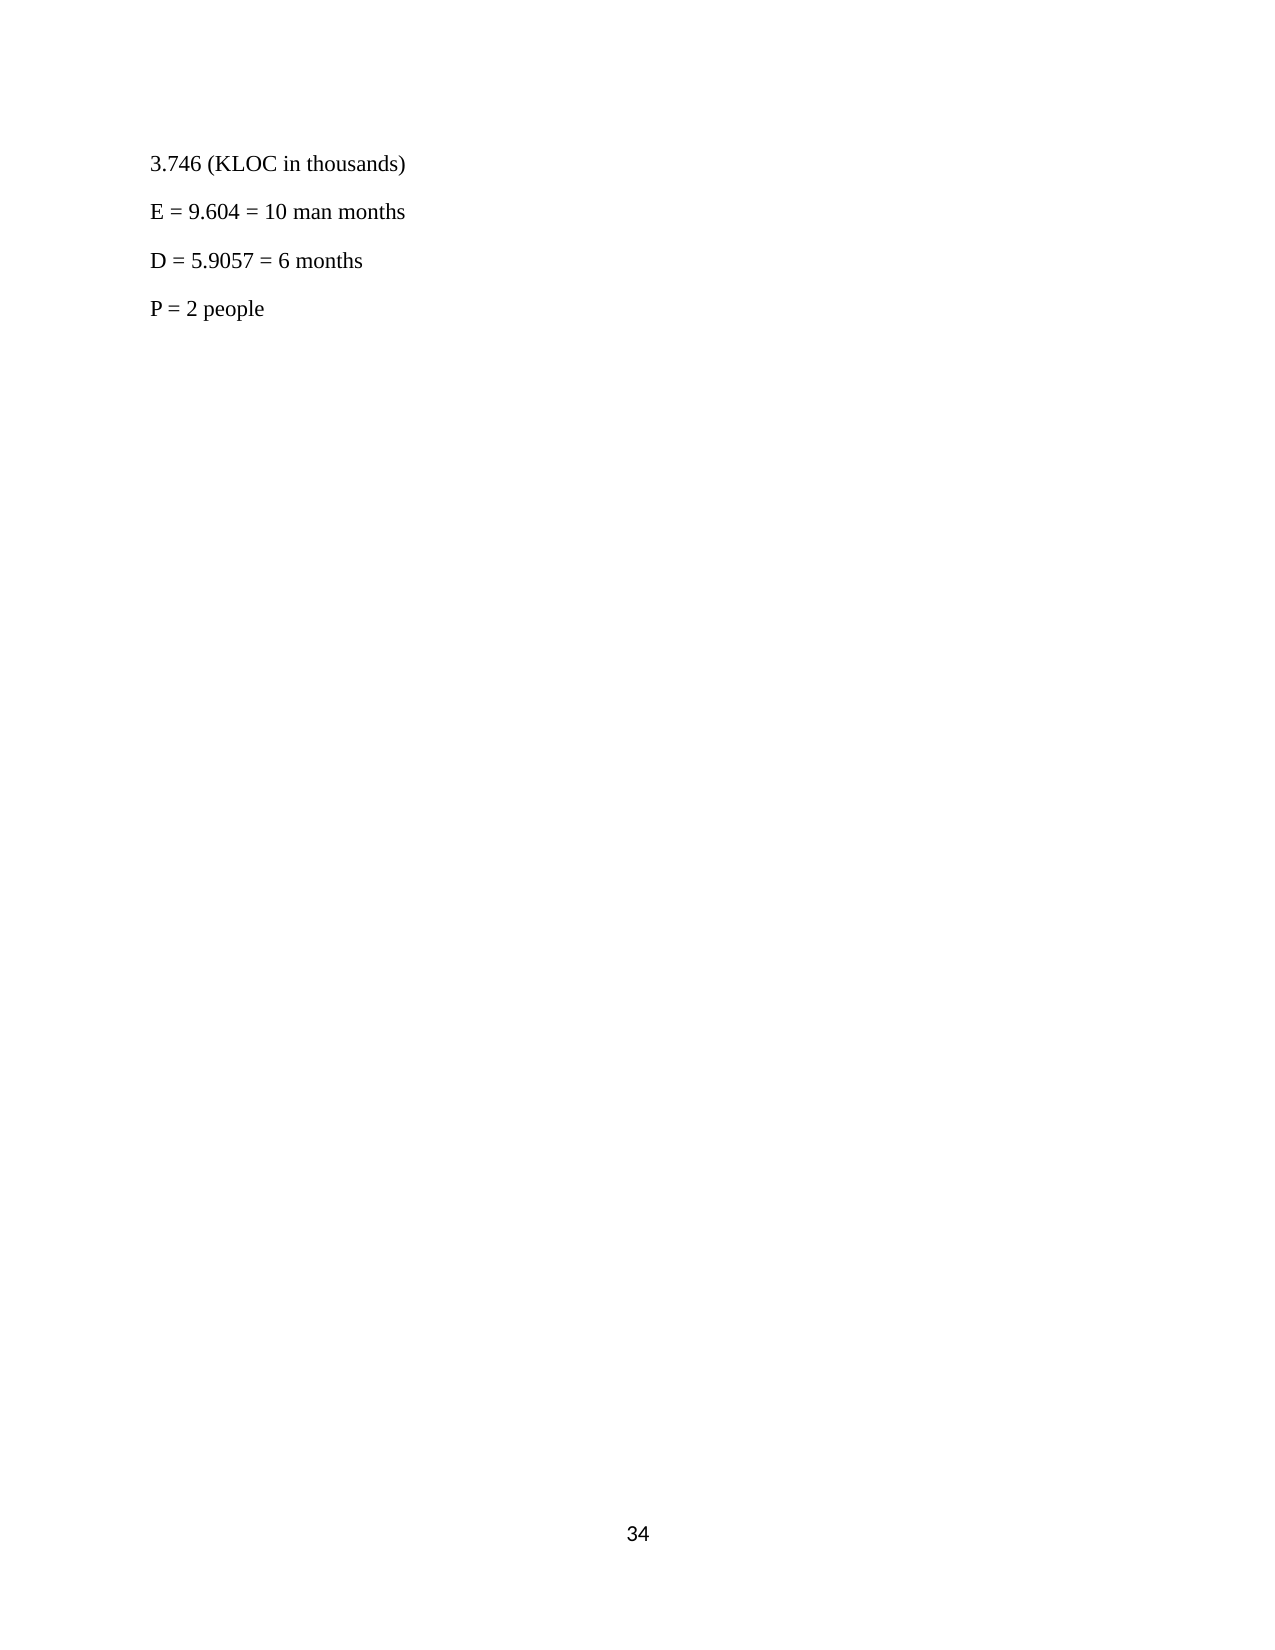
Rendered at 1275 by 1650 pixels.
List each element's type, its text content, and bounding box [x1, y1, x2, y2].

text D = 5.9057 = 6 months [150, 247, 1125, 273]
text 3.746 (KLOC in thousands) [150, 150, 1125, 176]
text E = 9.604 = 10 man months [150, 198, 1125, 225]
text P = 2 people [150, 295, 1125, 322]
